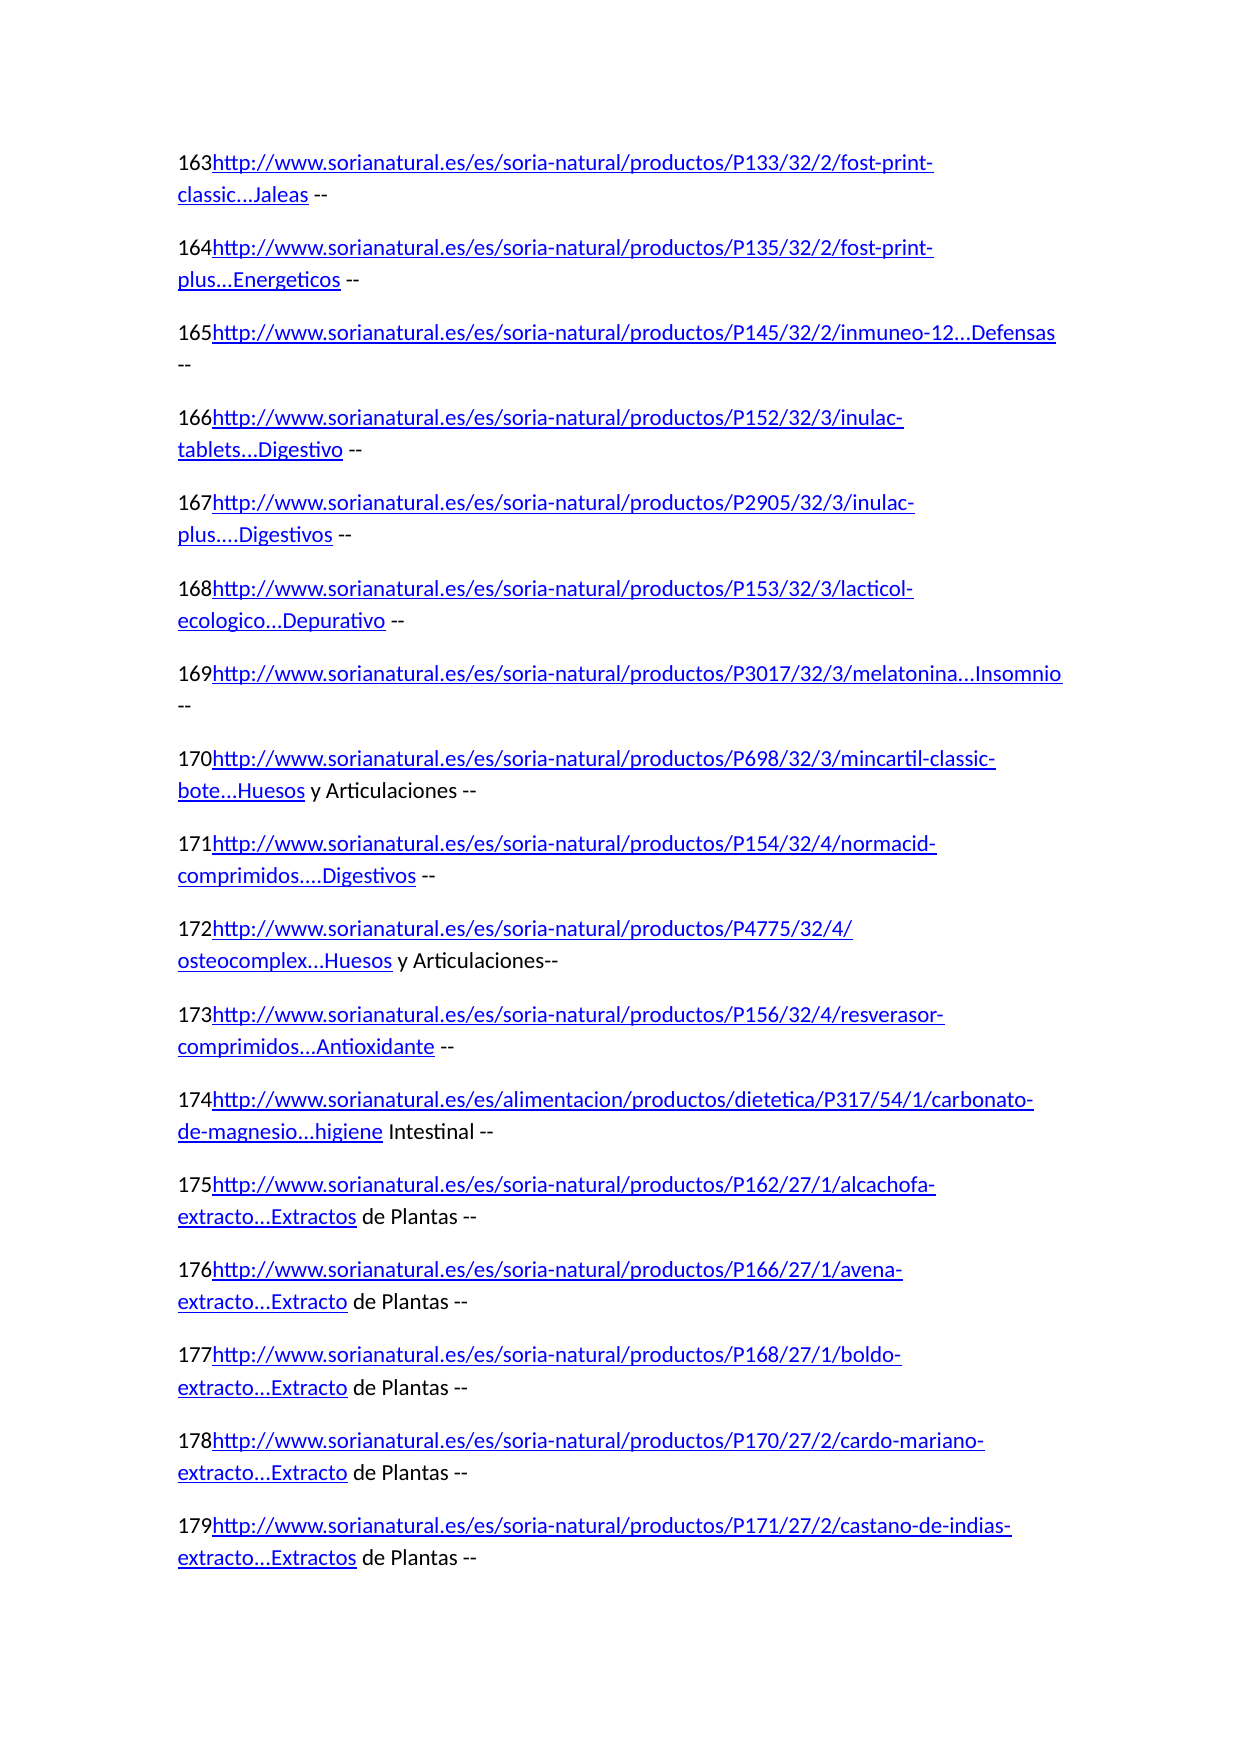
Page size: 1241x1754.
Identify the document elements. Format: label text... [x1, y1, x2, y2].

text 166http://www.sorianatural.es/es/soria-natural/productos/P152/32/3/inulac-tablets...Digestivo -- [177, 403, 1063, 463]
text 163http://www.sorianatural.es/es/soria-natural/productos/P133/32/2/fost-print-classic...Jaleas -- [177, 148, 1063, 208]
text 174http://www.sorianatural.es/es/alimentacion/productos/dietetica/P317/54/1/carbonato-de-magnesio...higiene Intestinal -- [177, 1085, 1063, 1145]
text 168http://www.sorianatural.es/es/soria-natural/productos/P153/32/3/lacticol-ecologico...Depurativo -- [177, 574, 1063, 634]
text 176http://www.sorianatural.es/es/soria-natural/productos/P166/27/1/avena-extracto...Extracto de Plantas -- [177, 1255, 1063, 1316]
text 175http://www.sorianatural.es/es/soria-natural/productos/P162/27/1/alcachofa-extracto...Extractos de Plantas -- [177, 1170, 1063, 1230]
text 164http://www.sorianatural.es/es/soria-natural/productos/P135/32/2/fost-print-plus...Energeticos -- [177, 233, 1063, 293]
text 173http://www.sorianatural.es/es/soria-natural/productos/P156/32/4/resverasor-comprimidos...Antioxidante -- [177, 1000, 1063, 1060]
text 171http://www.sorianatural.es/es/soria-natural/productos/P154/32/4/normacid-comprimidos....Digestivos -- [177, 829, 1063, 889]
text 172http://www.sorianatural.es/es/soria-natural/productos/P4775/32/4/osteocomplex...Huesos y Articulaciones-- [177, 914, 1063, 975]
text 169http://www.sorianatural.es/es/soria-natural/productos/P3017/32/3/melatonina...Insomnio -- [177, 659, 1063, 719]
text 165http://www.sorianatural.es/es/soria-natural/productos/P145/32/2/inmuneo-12...Defensas -- [177, 318, 1063, 378]
text 179http://www.sorianatural.es/es/soria-natural/productos/P171/27/2/castano-de-indias-extracto...Extractos de Plantas -- [177, 1511, 1063, 1571]
text 177http://www.sorianatural.es/es/soria-natural/productos/P168/27/1/boldo-extracto...Extracto de Plantas -- [177, 1341, 1063, 1401]
text 170http://www.sorianatural.es/es/soria-natural/productos/P698/32/3/mincartil-classic-bote...Huesos y Articulaciones -- [177, 744, 1063, 804]
text 167http://www.sorianatural.es/es/soria-natural/productos/P2905/32/3/inulac-plus....Digestivos -- [177, 488, 1063, 549]
text 178http://www.sorianatural.es/es/soria-natural/productos/P170/27/2/cardo-mariano-extracto...Extracto de Plantas -- [177, 1426, 1063, 1486]
